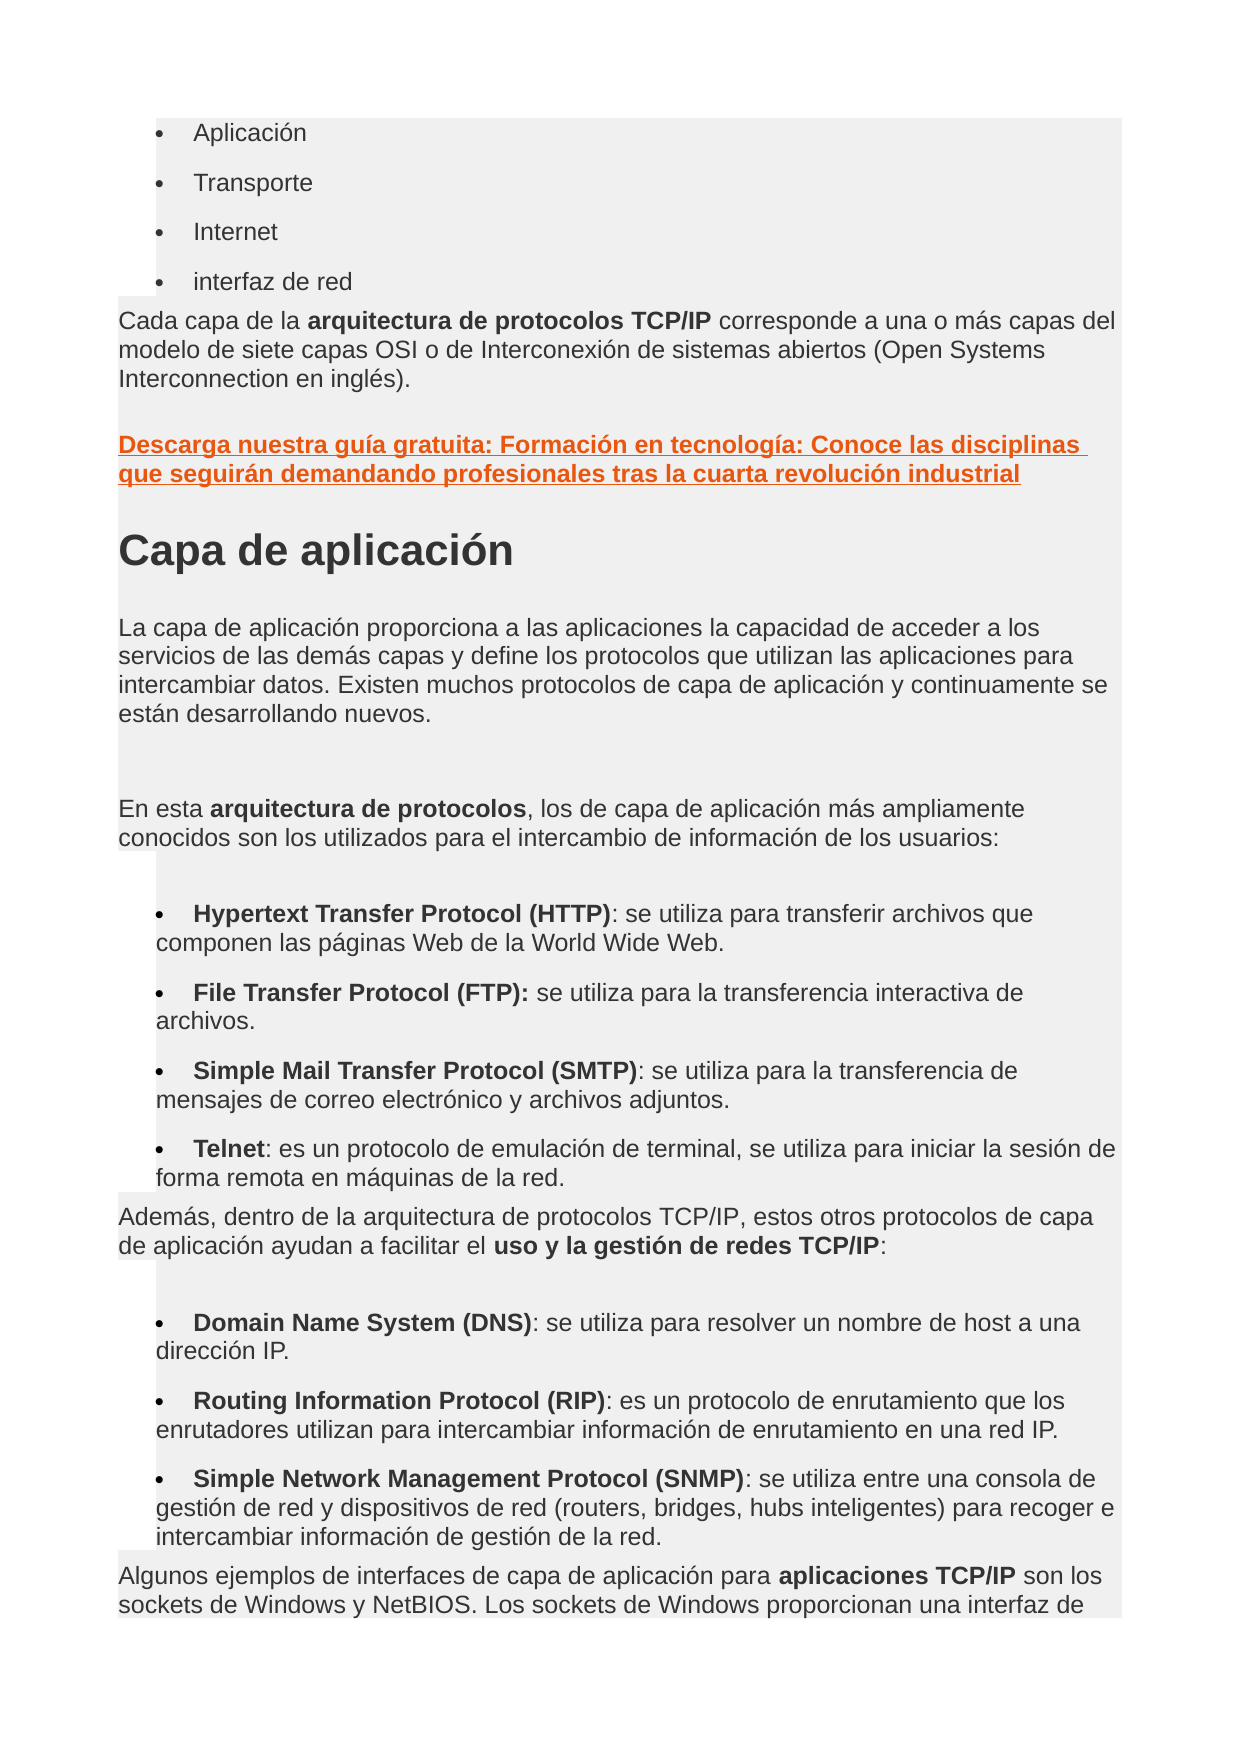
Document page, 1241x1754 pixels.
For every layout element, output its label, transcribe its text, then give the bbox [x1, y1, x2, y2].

text Cada capa de la arquitectura de protocolos TCP/IP corresponde a una o más capas del modelo de siete capas OSI o de Interconexión de sistemas abiertos (Open Systems Interconnection en inglés). [118, 306, 1122, 392]
list Hypertext Transfer Protocol (HTTP): se utiliza para transferir archivos que componen las páginas Web de la World Wide Web. [156, 899, 1122, 957]
list Internet [156, 217, 1122, 246]
list File Transfer Protocol (FTP): se utiliza para la transferencia interactiva de archivos. [156, 978, 1122, 1035]
text Algunos ejemplos de interfaces de capa de aplicación para aplicaciones TCP/IP son los sockets de Windows y NetBIOS. Los sockets de Windows proporcionan una interfaz de [118, 1561, 1122, 1618]
list Telnet: es un protocolo de emulación de terminal, se utiliza para iniciar la sesión de forma remota en máquinas de la red. [156, 1134, 1122, 1192]
list Transporte [156, 168, 1122, 196]
list Simple Mail Transfer Protocol (SMTP): se utiliza para la transferencia de mensajes de correo electrónico y archivos adjuntos. [156, 1056, 1122, 1113]
list Aplicación [156, 118, 1122, 147]
list interfaz de red [156, 267, 1122, 296]
text Además, dentro de la arquitectura de protocolos TCP/IP, estos otros protocolos de capa de aplicación ayudan a facilitar el uso y la gestión de redes TCP/IP: [118, 1202, 1122, 1260]
list Simple Network Management Protocol (SNMP): se utiliza entre una consola de gestión de red y dispositivos de red (routers, bridges, hubs inteligentes) para recoger e intercambiar información de gestión de la red. [156, 1464, 1122, 1551]
text En esta arquitectura de protocolos, los de capa de aplicación más ampliamente conocidos son los utilizados para el intercambio de información de los usuarios: [118, 794, 1122, 851]
subtitle Capa de aplicación [118, 525, 1122, 575]
list Domain Name System (DNS): se utiliza para resolver un nombre de host a una dirección IP. [156, 1308, 1122, 1365]
text Descarga nuestra guía gratuita: Formación en tecnología: Conoce las disciplinas que seguirán demandando profesionales tras la cuarta revolución industrial [118, 430, 1122, 487]
text La capa de aplicación proporciona a las aplicaciones la capacidad de acceder a los servicios de las demás capas y define los protocolos que utilizan las aplicaciones para intercambiar datos. Existen muchos protocolos de capa de aplicación y continuamente se están desarrollando nuevos. [118, 613, 1122, 756]
list Routing Information Protocol (RIP): es un protocolo de enrutamiento que los enrutadores utilizan para intercambiar información de enrutamiento en una red IP. [156, 1386, 1122, 1443]
